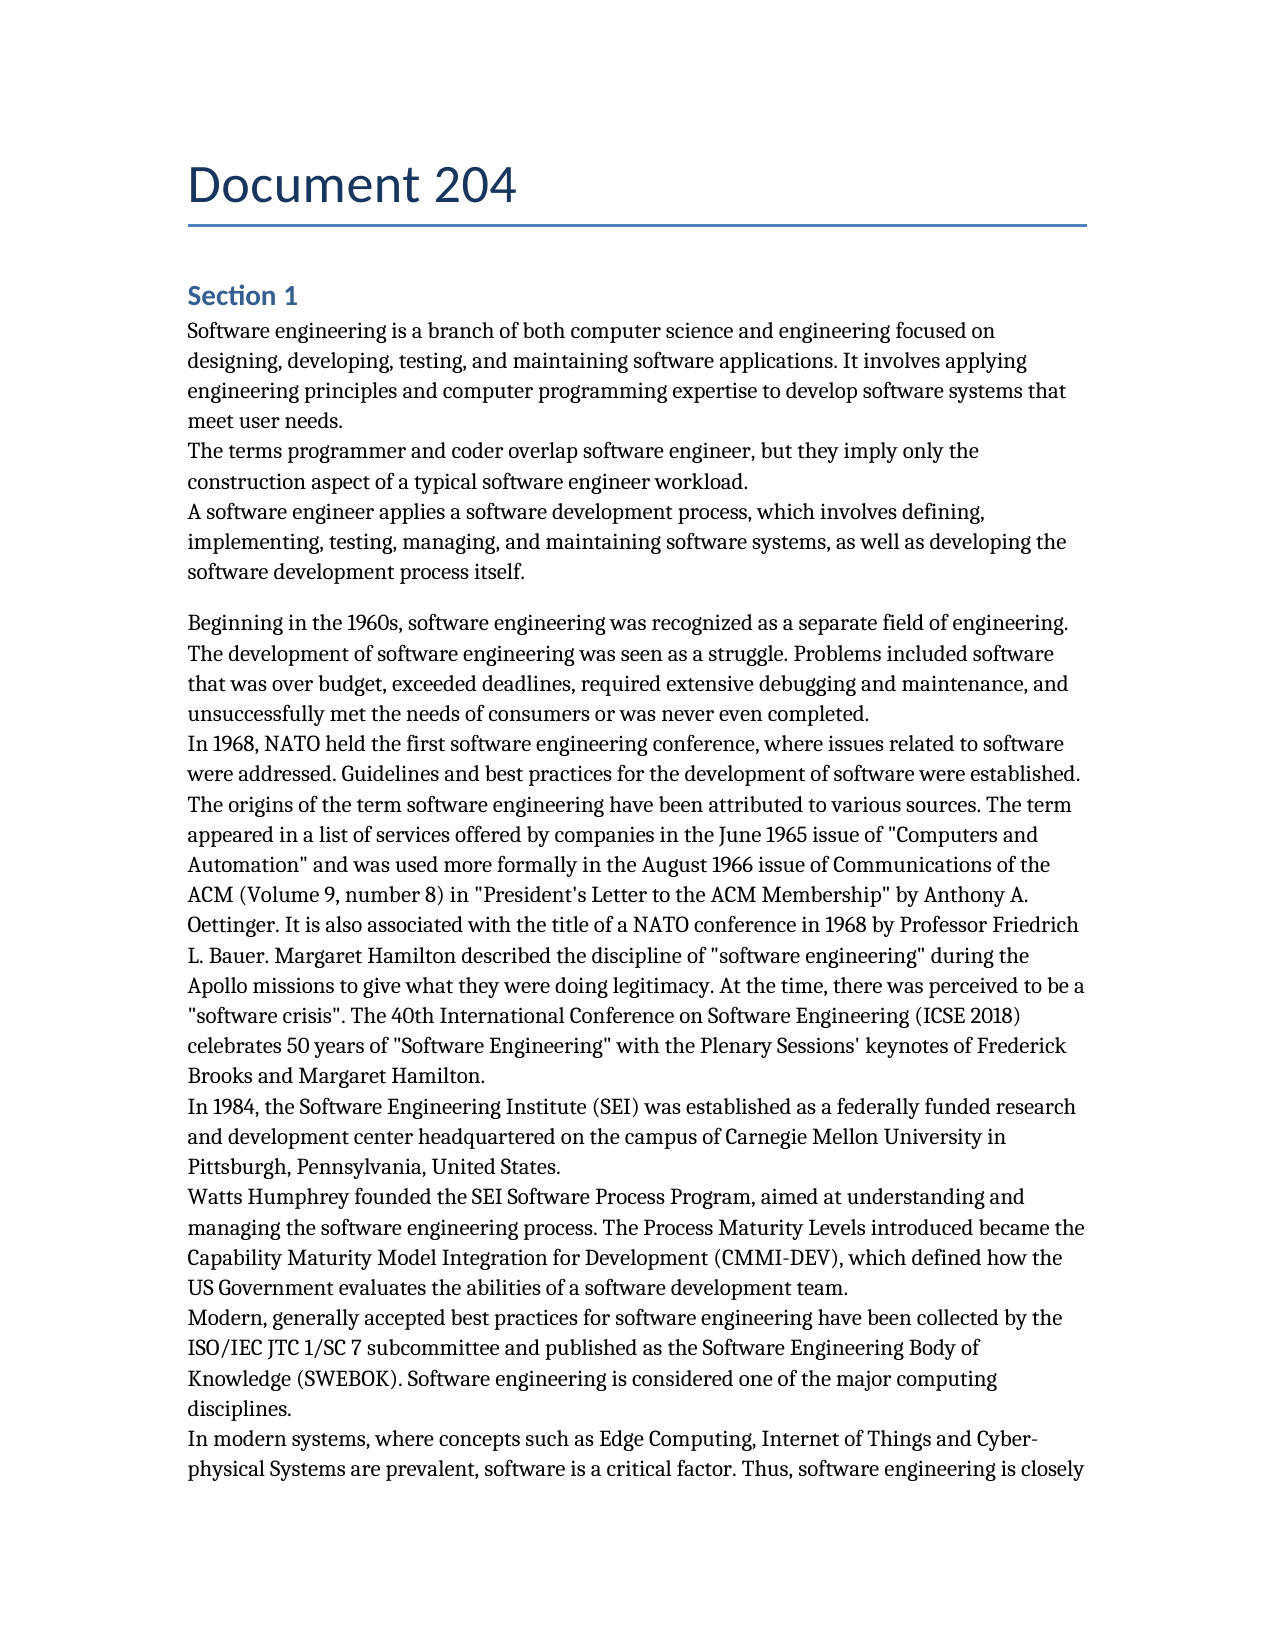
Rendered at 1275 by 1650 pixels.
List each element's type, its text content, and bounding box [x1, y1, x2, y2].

text Beginning in the 1960s, software engineering was recognized as a separate field of engineering. The development of software engineering was seen as a struggle. Problems included software that was over budget, exceeded deadlines, required extensive debugging and maintenance, and unsuccessfully met the needs of consumers or was never even completed. In 1968, NATO held the first software engineering conference, where issues related to software were addressed. Guidelines and best practices for the development of software were established. The origins of the term software engineering have been attributed to various sources. The term appeared in a list of services offered by companies in the June 1965 issue of "Computers and Automation" and was used more formally in the August 1966 issue of Communications of the ACM (Volume 9, number 8) in "President's Letter to the ACM Membership" by Anthony A. Oettinger. It is also associated with the title of a NATO conference in 1968 by Professor Friedrich L. Bauer. Margaret Hamilton described the discipline of "software engineering" during the Apollo missions to give what they were doing legitimacy. At the time, there was perceived to be a "software crisis". The 40th International Conference on Software Engineering (ICSE 2018) celebrates 50 years of "Software Engineering" with the Plenary Sessions' keynotes of Frederick Brooks and Margaret Hamilton. In 1984, the Software Engineering Institute (SEI) was established as a federally funded research and development center headquartered on the campus of Carnegie Mellon University in Pittsburgh, Pennsylvania, United States. Watts Humphrey founded the SEI Software Process Program, aimed at understanding and managing the software engineering process. The Process Maturity Levels introduced became the Capability Maturity Model Integration for Development (CMMI-DEV), which defined how the US Government evaluates the abilities of a software development team. Modern, generally accepted best practices for software engineering have been collected by the ISO/IEC JTC 1/SC 7 subcommittee and published as the Software Engineering Body of Knowledge (SWEBOK). Software engineering is considered one of the major computing disciplines. In modern systems, where concepts such as Edge Computing, Internet of Things and Cyber-physical Systems are prevalent, software is a critical factor. Thus, software engineering is closely [187, 610, 1087, 1482]
title Document 204 [187, 150, 1087, 227]
subtitle Section 1 [187, 277, 1087, 312]
text Software engineering is a branch of both computer science and engineering focused on designing, developing, testing, and maintaining software applications. It involves applying engineering principles and computer programming expertise to develop software systems that meet user needs. The terms programmer and coder overlap software engineer, but they imply only the construction aspect of a typical software engineer workload. A software engineer applies a software development process, which involves defining, implementing, testing, managing, and maintaining software systems, as well as developing the software development process itself. [187, 317, 1087, 586]
